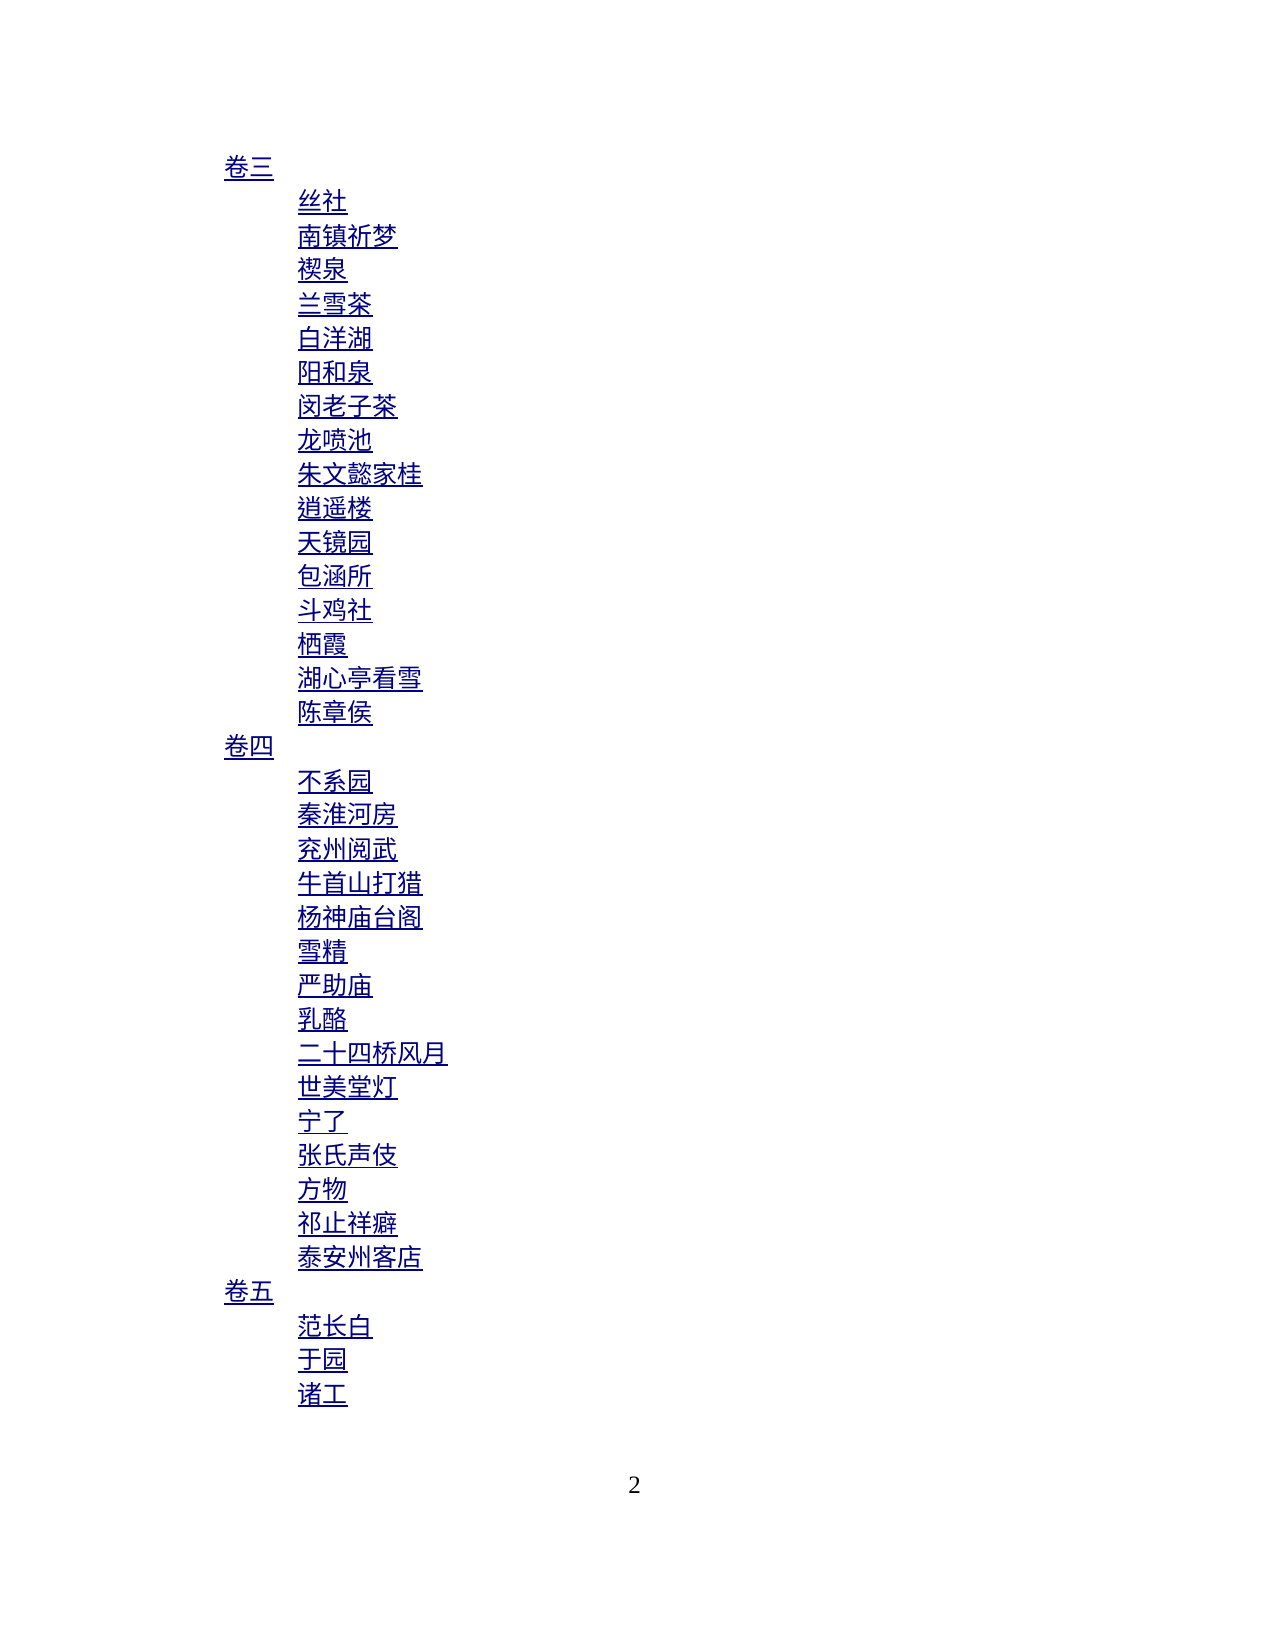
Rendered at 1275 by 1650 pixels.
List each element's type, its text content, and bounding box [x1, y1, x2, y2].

text 卷三 丝社 南镇祈梦 禊泉 兰雪茶 白洋湖 阳和泉 闵老子茶 龙喷池 朱文懿家桂 逍遥楼 天镜园 包涵所 斗鸡社 栖霞 湖心亭看雪 陈章侯 卷四 不系园 秦淮河房 兖州阅武 牛首山打猎 杨神庙台阁 雪精 严助庙 乳酪 二十四桥风月 世美堂灯 宁了 张氏声伎 方物 祁止祥癖 泰安州客店 卷五 范长白 于园 诸工 [150, 150, 1125, 1410]
